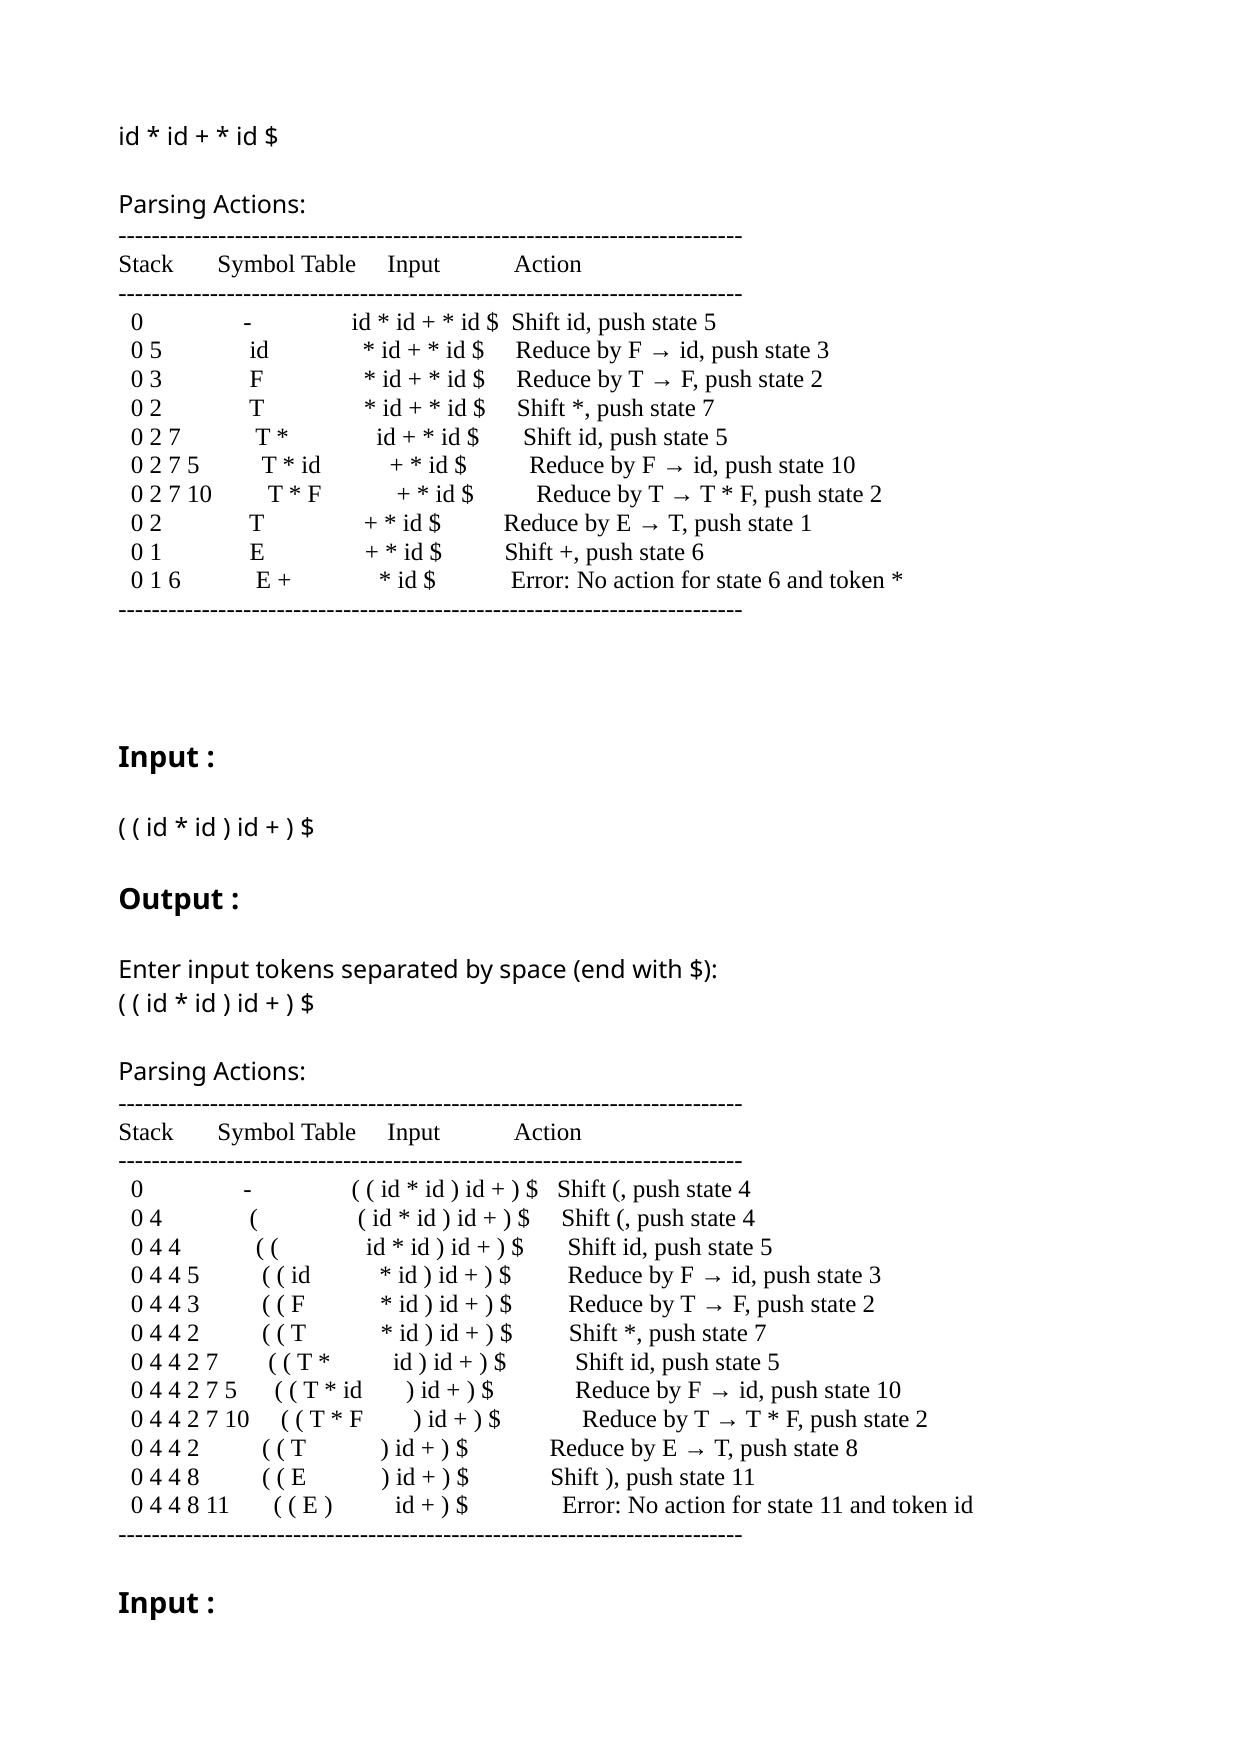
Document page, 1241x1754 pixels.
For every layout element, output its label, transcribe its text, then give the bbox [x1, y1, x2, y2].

text 0 2 T + * id $ Reduce by E → T, push state 1 [118, 508, 1122, 537]
text Enter input tokens separated by space (end with $): [118, 952, 1122, 986]
text 0 4 4 2 7 ( ( T * id ) id + ) $ Shift id, push state 5 [118, 1347, 1122, 1376]
text --------------------------------------------------------------------------- [118, 220, 1122, 249]
text 0 1 E + * id $ Shift +, push state 6 [118, 537, 1122, 565]
text Output : [118, 878, 1122, 918]
text --------------------------------------------------------------------------- [118, 1146, 1122, 1174]
text 0 2 T * id + * id $ Shift *, push state 7 [118, 393, 1122, 422]
text 0 - id * id + * id $ Shift id, push state 5 [118, 307, 1122, 335]
text 0 4 4 2 ( ( T * id ) id + ) $ Shift *, push state 7 [118, 1318, 1122, 1347]
text 0 4 ( ( id * id ) id + ) $ Shift (, push state 4 [118, 1203, 1122, 1232]
text 0 4 4 2 7 5 ( ( T * id ) id + ) $ Reduce by F → id, push state 10 [118, 1376, 1122, 1404]
text 0 4 4 8 ( ( E ) id + ) $ Shift ), push state 11 [118, 1462, 1122, 1491]
text 0 4 4 8 11 ( ( E ) id + ) $ Error: No action for state 11 and token id [118, 1491, 1122, 1519]
text 0 5 id * id + * id $ Reduce by F → id, push state 3 [118, 335, 1122, 364]
text 0 4 4 2 ( ( T ) id + ) $ Reduce by E → T, push state 8 [118, 1433, 1122, 1462]
text 0 4 4 2 7 10 ( ( T * F ) id + ) $ Reduce by T → T * F, push state 2 [118, 1404, 1122, 1433]
text 0 4 4 3 ( ( F * id ) id + ) $ Reduce by T → F, push state 2 [118, 1289, 1122, 1318]
text 0 2 7 5 T * id + * id $ Reduce by F → id, push state 10 [118, 450, 1122, 479]
text 0 4 4 5 ( ( id * id ) id + ) $ Reduce by F → id, push state 3 [118, 1261, 1122, 1289]
text --------------------------------------------------------------------------- [118, 1088, 1122, 1117]
text 0 1 6 E + * id $ Error: No action for state 6 and token * [118, 565, 1122, 594]
text Parsing Actions: [118, 1054, 1122, 1088]
text 0 2 7 T * id + * id $ Shift id, push state 5 [118, 422, 1122, 450]
text id * id + * id $ [118, 118, 1122, 152]
text 0 4 4 ( ( id * id ) id + ) $ Shift id, push state 5 [118, 1232, 1122, 1261]
text Parsing Actions: [118, 186, 1122, 220]
text 0 2 7 10 T * F + * id $ Reduce by T → T * F, push state 2 [118, 479, 1122, 508]
text --------------------------------------------------------------------------- [118, 1519, 1122, 1548]
text Input : [118, 1582, 1122, 1622]
text ( ( id * id ) id + ) $ [118, 810, 1122, 844]
text Stack Symbol Table Input Action [118, 249, 1122, 278]
text Input : [118, 736, 1122, 776]
text 0 - ( ( id * id ) id + ) $ Shift (, push state 4 [118, 1174, 1122, 1203]
text --------------------------------------------------------------------------- [118, 594, 1122, 623]
text 0 3 F * id + * id $ Reduce by T → F, push state 2 [118, 364, 1122, 393]
text ( ( id * id ) id + ) $ [118, 986, 1122, 1020]
text Stack Symbol Table Input Action [118, 1117, 1122, 1146]
text --------------------------------------------------------------------------- [118, 278, 1122, 307]
